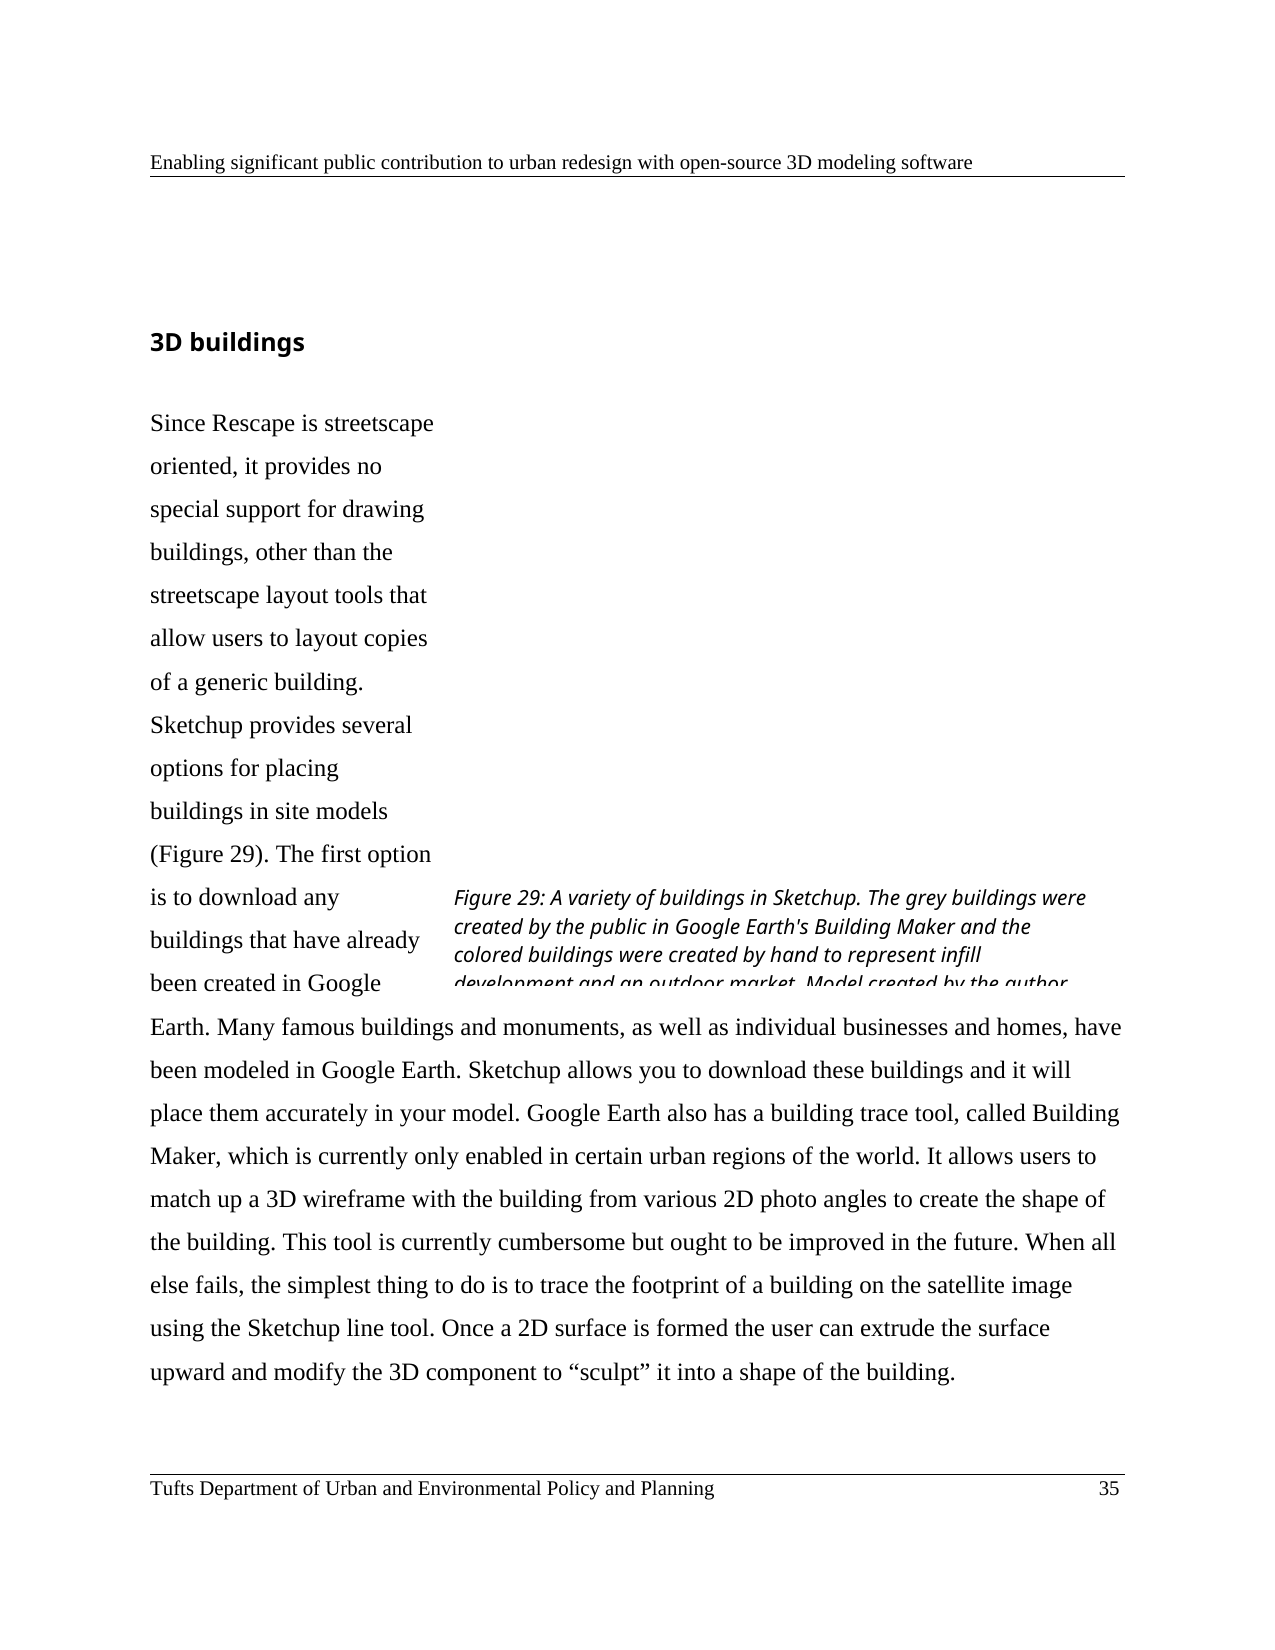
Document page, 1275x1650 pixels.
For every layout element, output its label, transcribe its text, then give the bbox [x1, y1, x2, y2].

text Since Rescape is streetscape oriented, it provides no special support for drawing buildings, other than the streetscape layout tools that allow users to layout copies of a generic building. Sketchup provides several options for placing buildings in site models (Figure 29). The first option is to download any buildings that have already been created in Google Earth. Many famous buildings and monuments, as well as individual businesses and homes, have been modeled in Google Earth. Sketchup allows you to download these buildings and it will place them accurately in your model. Google Earth also has a building trace tool, called Building Maker, which is currently only enabled in certain urban regions of the world. It allows users to match up a 3D wireframe with the building from various 2D photo angles to create the shape of the building. This tool is currently cumbersome but ought to be improved in the future. When all else fails, the simplest thing to do is to trace the footprint of a building on the satellite image using the Sketchup line tool. Once a 2D surface is formed the user can extrude the surface upward and modify the 3D component to “sculpt” it into a shape of the building. [150, 408, 1125, 1385]
subtitle 3D buildings [150, 324, 1125, 358]
text Figure 29: A variety of buildings in Sketchup. The grey buildings were created by the public in Google Earth's Building Maker and the colored buildings were created by hand to represent infill development and an outdoor market. Model created by the author prior to Rescape. [453, 409, 1108, 986]
